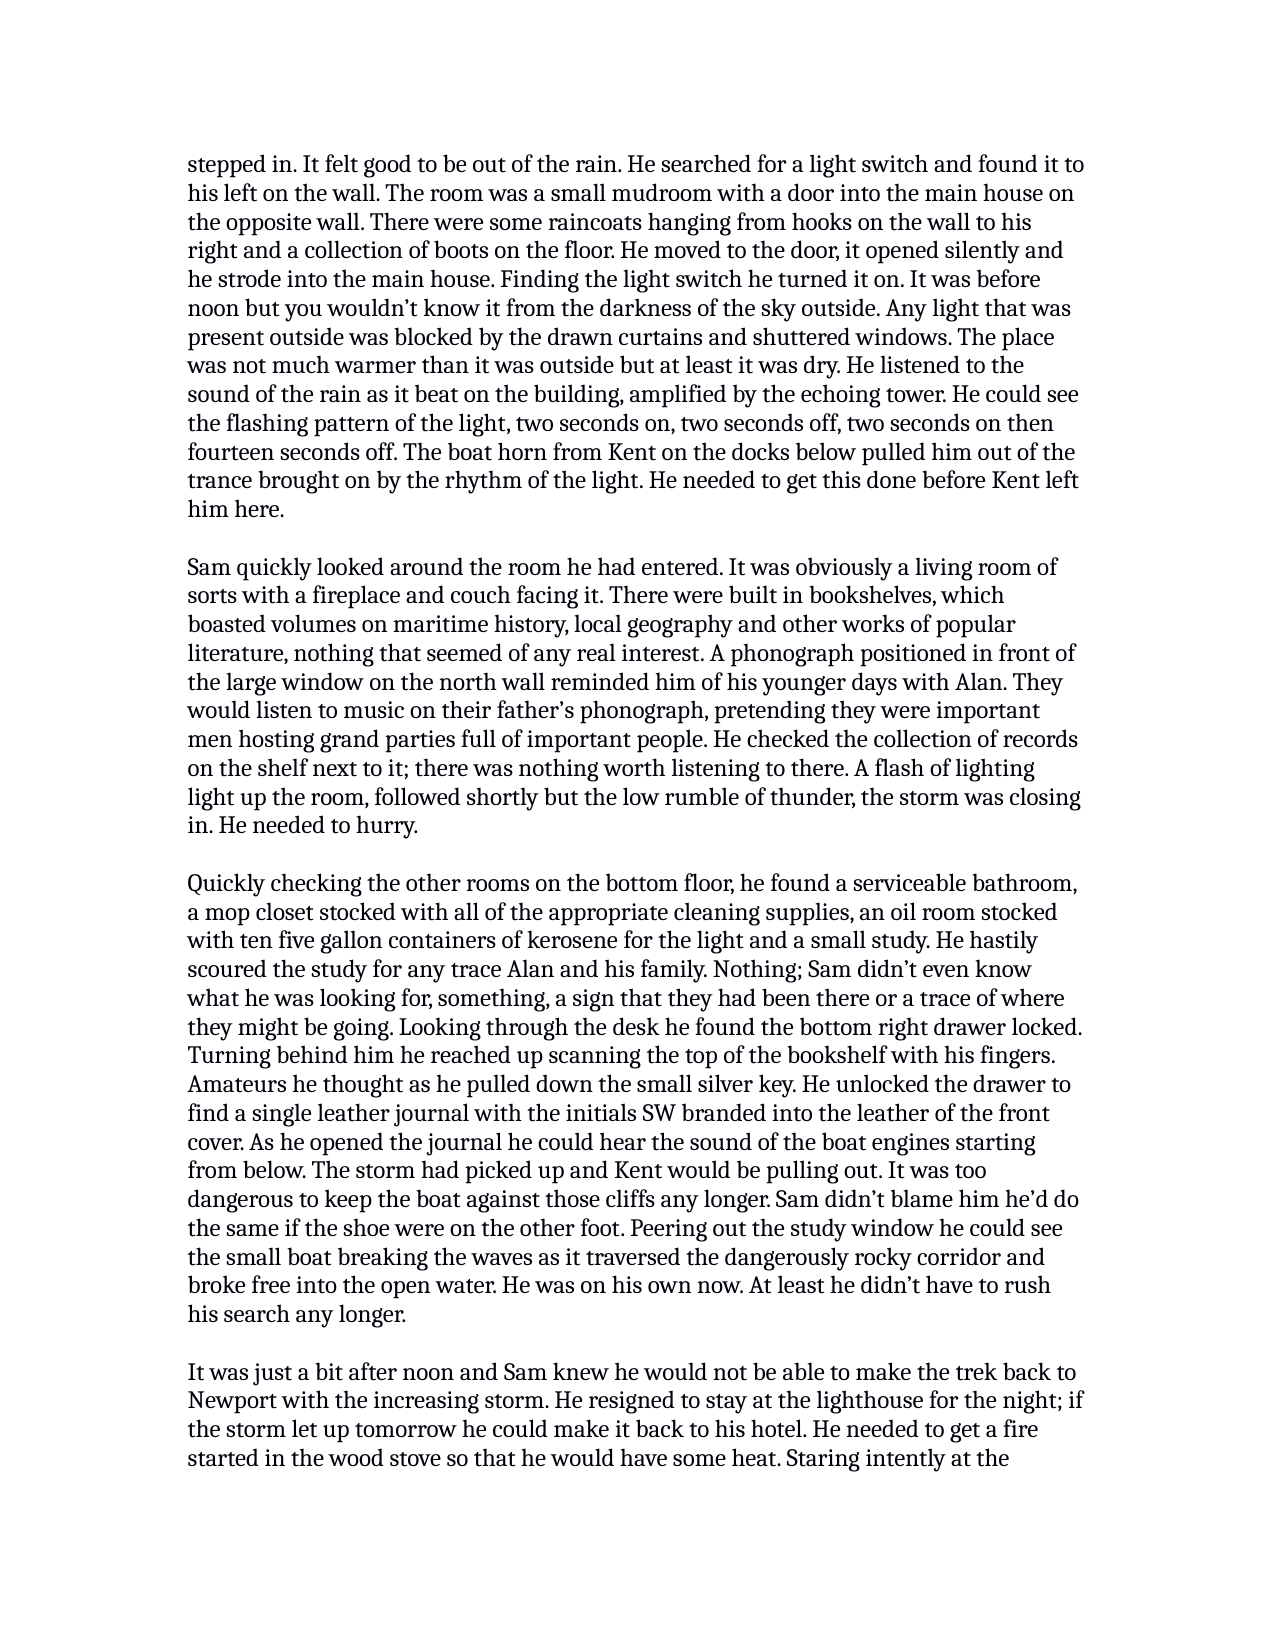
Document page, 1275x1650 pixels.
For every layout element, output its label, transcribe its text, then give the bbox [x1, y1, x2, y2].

text stepped in. It felt good to be out of the rain. He searched for a light switch and found it to his left on the wall. The room was a small mudroom with a door into the main house on the opposite wall. There were some raincoats hanging from hooks on the wall to his right and a collection of boots on the floor. He moved to the door, it opened silently and he strode into the main house. Finding the light switch he turned it on. It was before noon but you wouldn’t know it from the darkness of the sky outside. Any light that was present outside was blocked by the drawn curtains and shuttered windows. The place was not much warmer than it was outside but at least it was dry. He listened to the sound of the rain as it beat on the building, amplified by the echoing tower. He could see the flashing pattern of the light, two seconds on, two seconds off, two seconds on then fourteen seconds off. The boat horn from Kent on the docks below pulled him out of the trance brought on by the rhythm of the light. He needed to get this done before Kent left him here. [187, 150, 1087, 524]
text It was just a bit after noon and Sam knew he would not be able to make the trek back to Newport with the increasing storm. He resigned to stay at the lighthouse for the night; if the storm let up tomorrow he could make it back to his hotel. He needed to get a fire started in the wood stove so that he would have some heat. Staring intently at the [187, 1357, 1087, 1472]
text Sam quickly looked around the room he had entered. It was obviously a living room of sorts with a fireplace and couch facing it. There were built in bookshelves, which boasted volumes on maritime history, local geography and other works of popular literature, nothing that seemed of any real interest. A phonograph positioned in front of the large window on the north wall reminded him of his younger days with Alan. They would listen to music on their father’s phonograph, pretending they were important men hosting grand parties full of important people. He checked the collection of records on the shelf next to it; there was nothing worth listening to there. A flash of lighting light up the room, followed shortly but the low rumble of thunder, the storm was closing in. He needed to hurry. [187, 552, 1087, 840]
text Quickly checking the other rooms on the bottom floor, he found a serviceable bathroom, a mop closet stocked with all of the appropriate cleaning supplies, an oil room stocked with ten five gallon containers of kerosene for the light and a small study. He hastily scoured the study for any trace Alan and his family. Nothing; Sam didn’t even know what he was looking for, something, a sign that they had been there or a trace of where they might be going. Looking through the desk he found the bottom right drawer locked. Turning behind him he reached up scanning the top of the bookshelf with his fingers. Amateurs he thought as he pulled down the small silver key. He unlocked the drawer to find a single leather journal with the initials SW branded into the leather of the front cover. As he opened the journal he could hear the sound of the boat engines starting from below. The storm had picked up and Kent would be pulling out. It was too dangerous to keep the boat against those cliffs any longer. Sam didn’t blame him he’d do the same if the shoe were on the other foot. Peering out the study window he could see the small boat breaking the waves as it traversed the dangerously rocky corridor and broke free into the open water. He was on his own now. At least he didn’t have to rush his search any longer. [187, 869, 1087, 1329]
